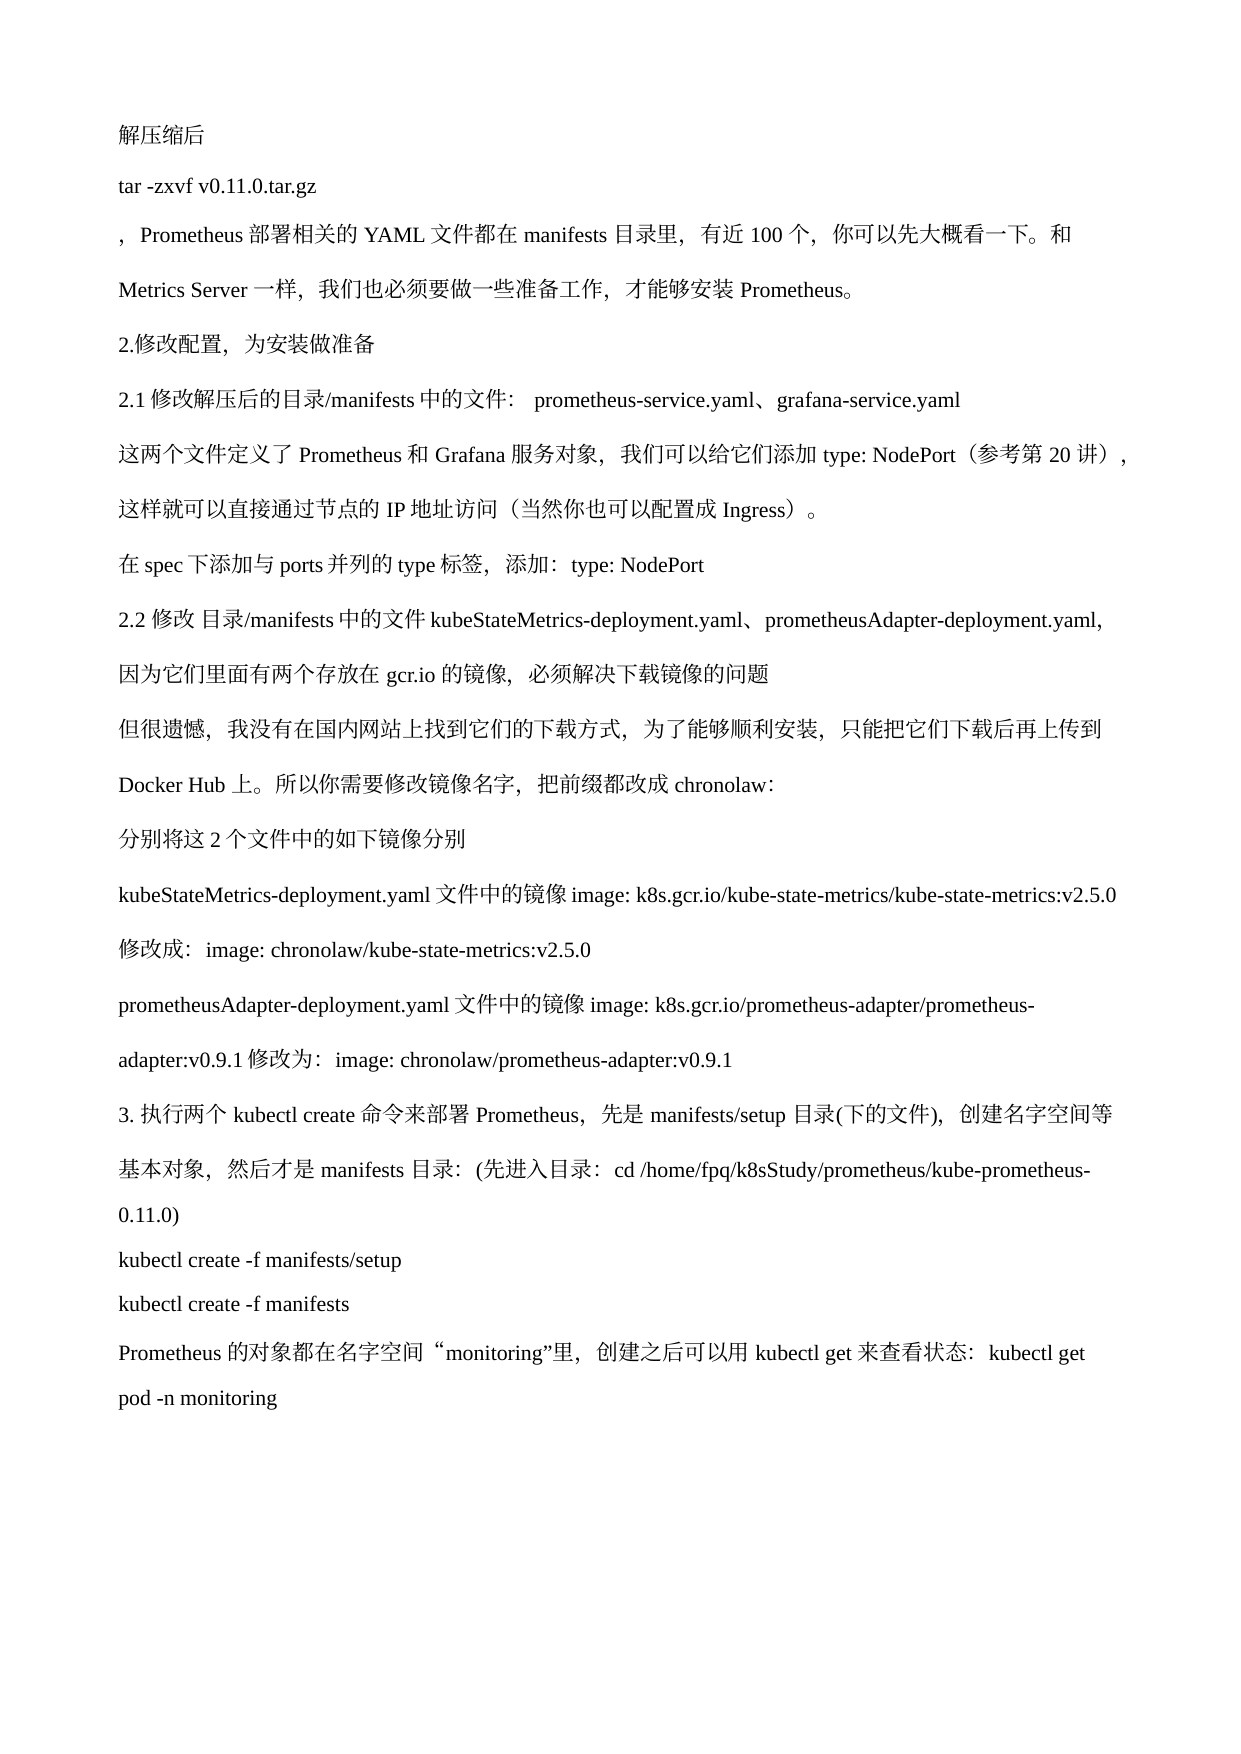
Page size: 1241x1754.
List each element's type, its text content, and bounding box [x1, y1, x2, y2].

text Prometheus 的对象都在名字空间“monitoring”里，创建之后可以用 kubectl get 来查看状态：kubectl get pod -n monitoring [118, 1335, 1122, 1410]
text kubeStateMetrics-deployment.yaml文件中的镜像image: k8s.gcr.io/kube-state-metrics/kube-state-metrics:v2.5.0修改成：image: chronolaw/kube-state-metrics:v2.5.0 [118, 877, 1122, 964]
text kubectl create -f manifests [118, 1291, 1122, 1316]
text 但很遗憾，我没有在国内网站上找到它们的下载方式，为了能够顺利安装，只能把它们下载后再上传到 Docker Hub 上。所以你需要修改镜像名字，把前缀都改成 chronolaw： [118, 712, 1122, 799]
text 分别将这2个文件中的如下镜像分别 [118, 822, 1122, 854]
text kubectl create -f manifests/setup [118, 1247, 1122, 1272]
text prometheusAdapter-deployment.yaml文件中的镜像image: k8s.gcr.io/prometheus-adapter/prometheus-adapter:v0.9.1修改为：image: chronolaw/prometheus-adapter:v0.9.1 [118, 987, 1122, 1074]
text 3. 执行两个 kubectl create 命令来部署 Prometheus，先是 manifests/setup 目录(下的文件)，创建名字空间等基本对象，然后才是 manifests 目录：(先进入目录：cd /home/fpq/k8sStudy/prometheus/kube-prometheus-0.11.0) [118, 1097, 1122, 1228]
text 2.1修改解压后的目录/manifests中的文件： prometheus-service.yaml、grafana-service.yaml [118, 382, 1122, 414]
text 2.修改配置，为安装做准备 [118, 327, 1122, 359]
text 2.2 修改 目录/manifests中的文件kubeStateMetrics-deployment.yaml、prometheusAdapter-deployment.yaml，因为它们里面有两个存放在 gcr.io 的镜像，必须解决下载镜像的问题 [118, 602, 1122, 689]
text 在spec下添加与ports并列的type标签，添加：type: NodePort [118, 547, 1122, 579]
text 解压缩后 [118, 118, 1122, 149]
text tar -zxvf v0.11.0.tar.gz [118, 173, 1122, 198]
text ，Prometheus 部署相关的 YAML 文件都在 manifests 目录里，有近 100 个，你可以先大概看一下。和 Metrics Server 一样，我们也必须要做一些准备工作，才能够安装 Prometheus。 [118, 217, 1122, 304]
text 这两个文件定义了 Prometheus 和 Grafana 服务对象，我们可以给它们添加 type: NodePort（参考第 20 讲），这样就可以直接通过节点的 IP 地址访问（当然你也可以配置成 Ingress）。 [118, 437, 1122, 524]
